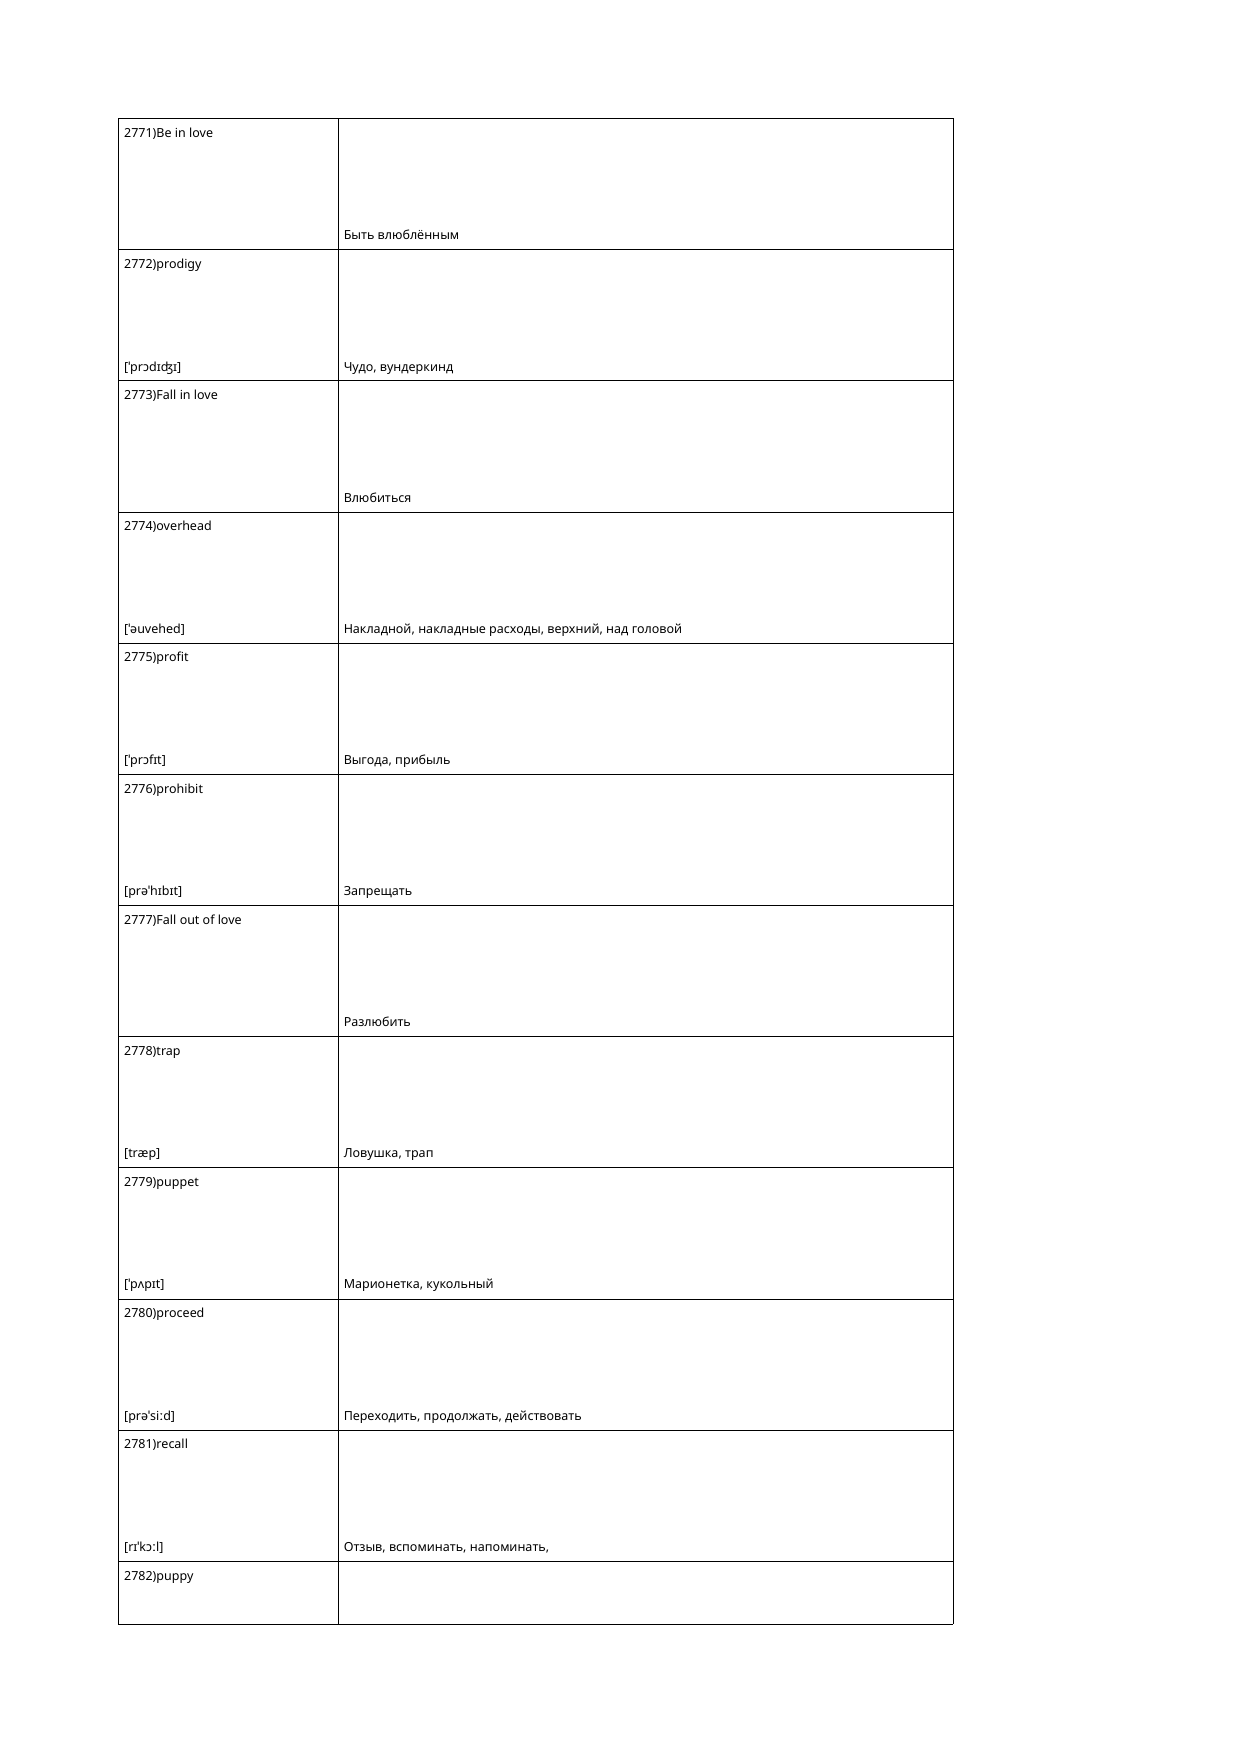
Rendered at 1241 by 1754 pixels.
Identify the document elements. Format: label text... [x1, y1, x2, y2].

table_cell Выгода, прибыль [339, 644, 953, 774]
table_cell Марионетка, кукольный [339, 1168, 953, 1298]
table_cell Быть влюблённым [339, 119, 953, 249]
table_cell 2779)puppet [ˈpʌpɪt] [119, 1168, 338, 1298]
table_cell Разлюбить [339, 906, 953, 1036]
table_cell 2771)Be in love [119, 119, 338, 249]
table_cell Чудо, вундеркинд [339, 250, 953, 380]
table_cell Переходить, продолжать, действовать [339, 1300, 953, 1429]
table_cell 2782)puppy [119, 1562, 338, 1623]
table_cell 2774)overhead [ˈəuvehed] [119, 513, 338, 643]
table_cell 2777)Fall out of love [119, 906, 338, 1036]
table_cell 2778)trap [træp] [119, 1037, 338, 1167]
table_cell [339, 1562, 953, 1623]
table_cell Запрещать [339, 775, 953, 905]
table_cell Отзыв, вспоминать, напоминать, [339, 1431, 953, 1561]
table_cell 2773)Fall in love [119, 381, 338, 512]
table_cell Ловушка, трап [339, 1037, 953, 1167]
table_cell 2772)prodigy [ˈprɔdɪʤɪ] [119, 250, 338, 380]
table_cell Влюбиться [339, 381, 953, 512]
table_cell 2775)profit [ˈprɔfɪt] [119, 644, 338, 774]
table_cell 2780)proceed [prəˈsiːd] [119, 1300, 338, 1429]
table_cell 2776)prohibit [prəˈhɪbɪt] [119, 775, 338, 905]
table_cell 2781)recall [rɪˈkɔːl] [119, 1431, 338, 1561]
table_cell Накладной, накладные расходы, верхний, над головой [339, 513, 953, 643]
